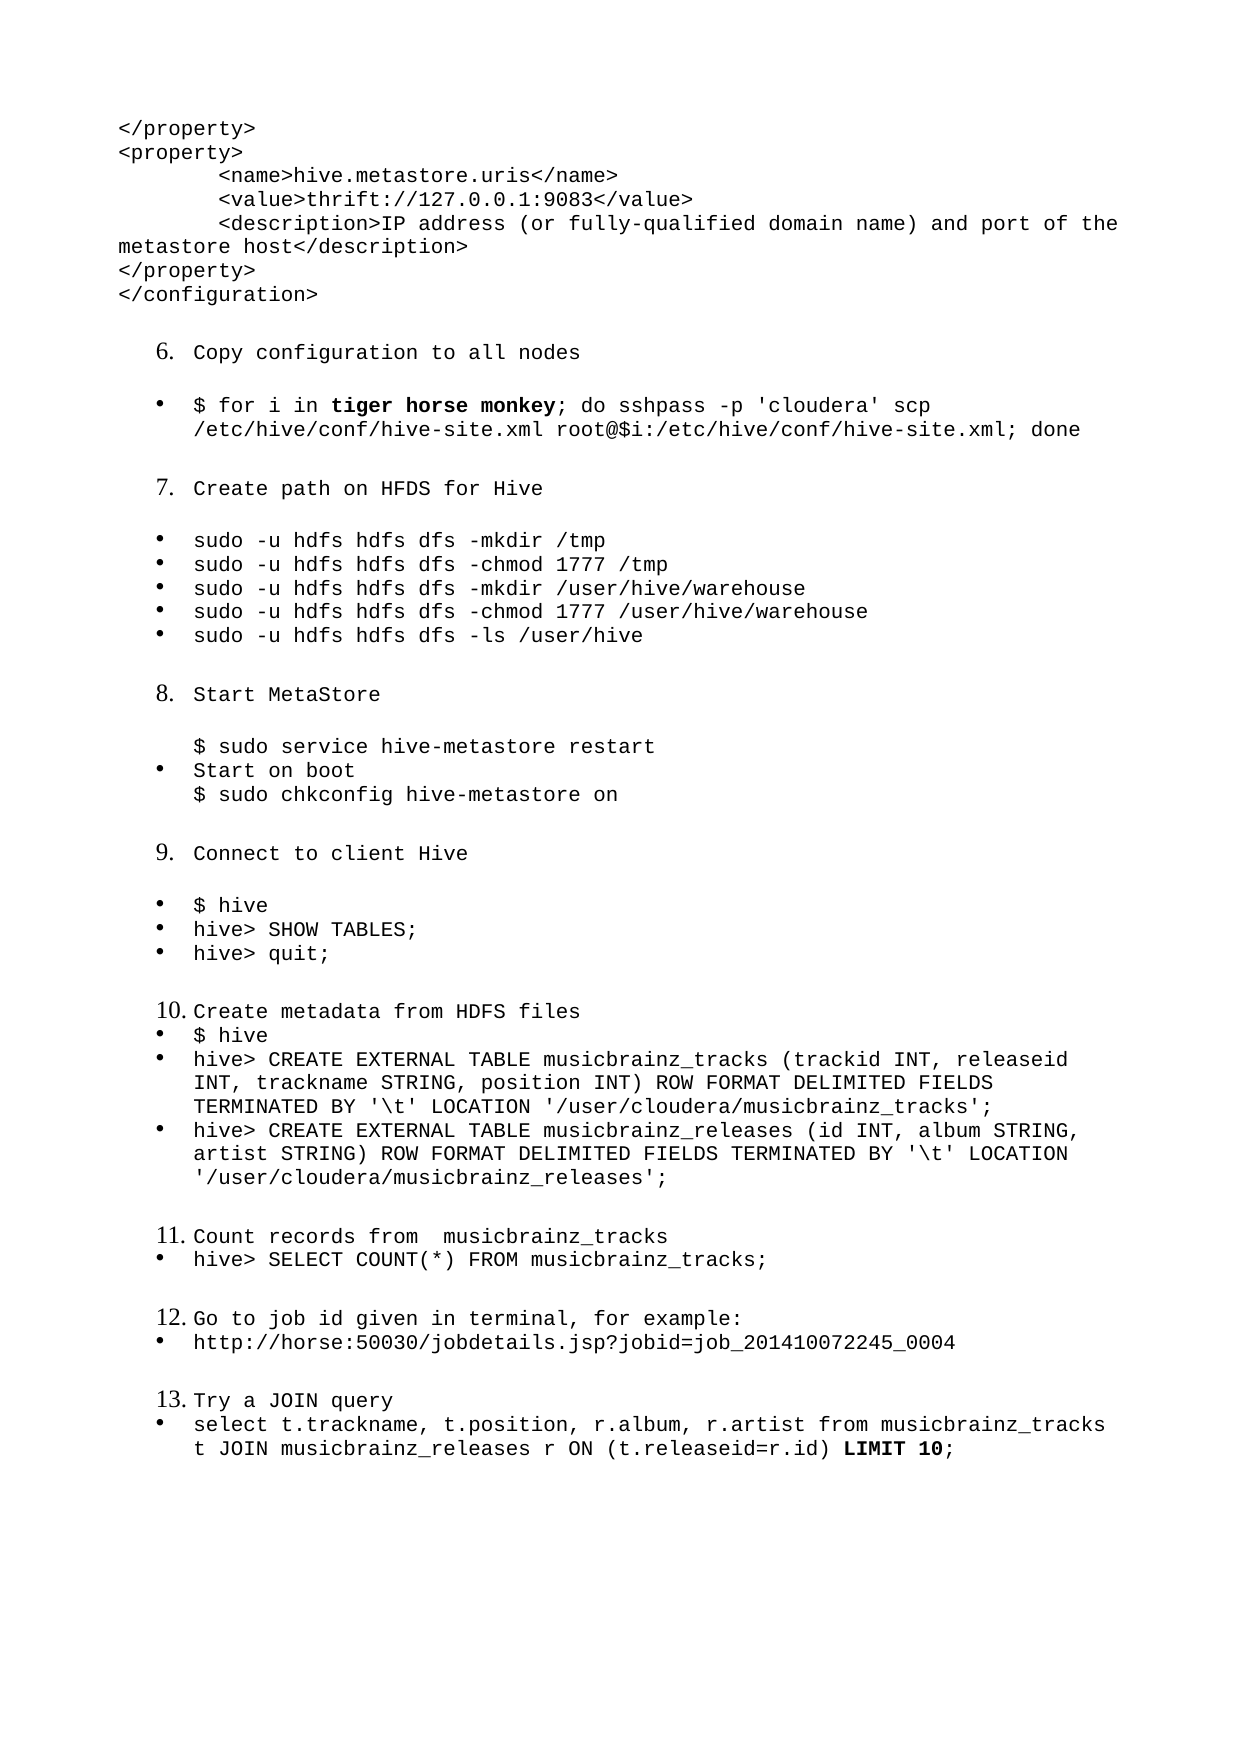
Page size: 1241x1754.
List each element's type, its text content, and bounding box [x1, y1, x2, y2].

list hive> CREATE EXTERNAL TABLE musicbrainz_releases (id INT, album STRING, artist STRING) ROW FORMAT DELIMITED FIELDS TERMINATED BY '\t' LOCATION '/user/cloudera/musicbrainz_releases'; [156, 1120, 1122, 1191]
text <name>hive.metastore.uris</name> [118, 165, 1122, 189]
list http://horse:50030/jobdetails.jsp?jobid=job_201410072245_0004 [156, 1332, 1122, 1355]
list sudo -u hdfs hdfs dfs -chmod 1777 /user/hive/warehouse [156, 601, 1122, 625]
list sudo -u hdfs hdfs dfs -ls /user/hive [156, 625, 1122, 649]
text <value>thrift://127.0.0.1:9083</value> [118, 189, 1122, 213]
list Start on boot [156, 760, 1122, 784]
list Create path on HFDS for Hive [156, 472, 1122, 501]
list Count records from musicbrainz_tracks [156, 1220, 1122, 1249]
list Create metadata from HDFS files [156, 996, 1122, 1025]
list hive> quit; [156, 943, 1122, 966]
list $ sudo service hive-metastore restart [156, 737, 1122, 760]
text </property> [118, 118, 1122, 142]
list sudo -u hdfs hdfs dfs -chmod 1777 /tmp [156, 554, 1122, 578]
list sudo -u hdfs hdfs dfs -mkdir /tmp [156, 530, 1122, 554]
list $ hive [156, 895, 1122, 919]
list hive> SELECT COUNT(*) FROM musicbrainz_tracks; [156, 1249, 1122, 1273]
list hive> SHOW TABLES; [156, 919, 1122, 943]
list Start MetaStore [156, 678, 1122, 707]
text </property> [118, 260, 1122, 284]
text <property> [118, 142, 1122, 165]
text </configuration> [118, 284, 1122, 307]
list $ for i in tiger horse monkey; do sshpass -p 'cloudera' scp /etc/hive/conf/hive-site.xml root@$i:/etc/hive/conf/hive-site.xml; done [156, 395, 1122, 442]
list $ sudo chkconfig hive-metastore on [156, 784, 1122, 807]
list hive> CREATE EXTERNAL TABLE musicbrainz_tracks (trackid INT, releaseid INT, trackname STRING, position INT) ROW FORMAT DELIMITED FIELDS TERMINATED BY '\t' LOCATION '/user/cloudera/musicbrainz_tracks'; [156, 1049, 1122, 1120]
list $ hive [156, 1025, 1122, 1049]
list select t.trackname, t.position, r.album, r.artist from musicbrainz_tracks t JOIN musicbrainz_releases r ON (t.releaseid=r.id) LIMIT 10; [156, 1414, 1122, 1461]
list Go to job id given in terminal, for example: [156, 1302, 1122, 1332]
list sudo -u hdfs hdfs dfs -mkdir /user/hive/warehouse [156, 578, 1122, 601]
list Copy configuration to all nodes [156, 336, 1122, 366]
list Connect to client Hive [156, 837, 1122, 866]
list Try a JOIN query [156, 1384, 1122, 1414]
text <description>IP address (or fully-qualified domain name) and port of the metastore host</description> [118, 213, 1122, 260]
